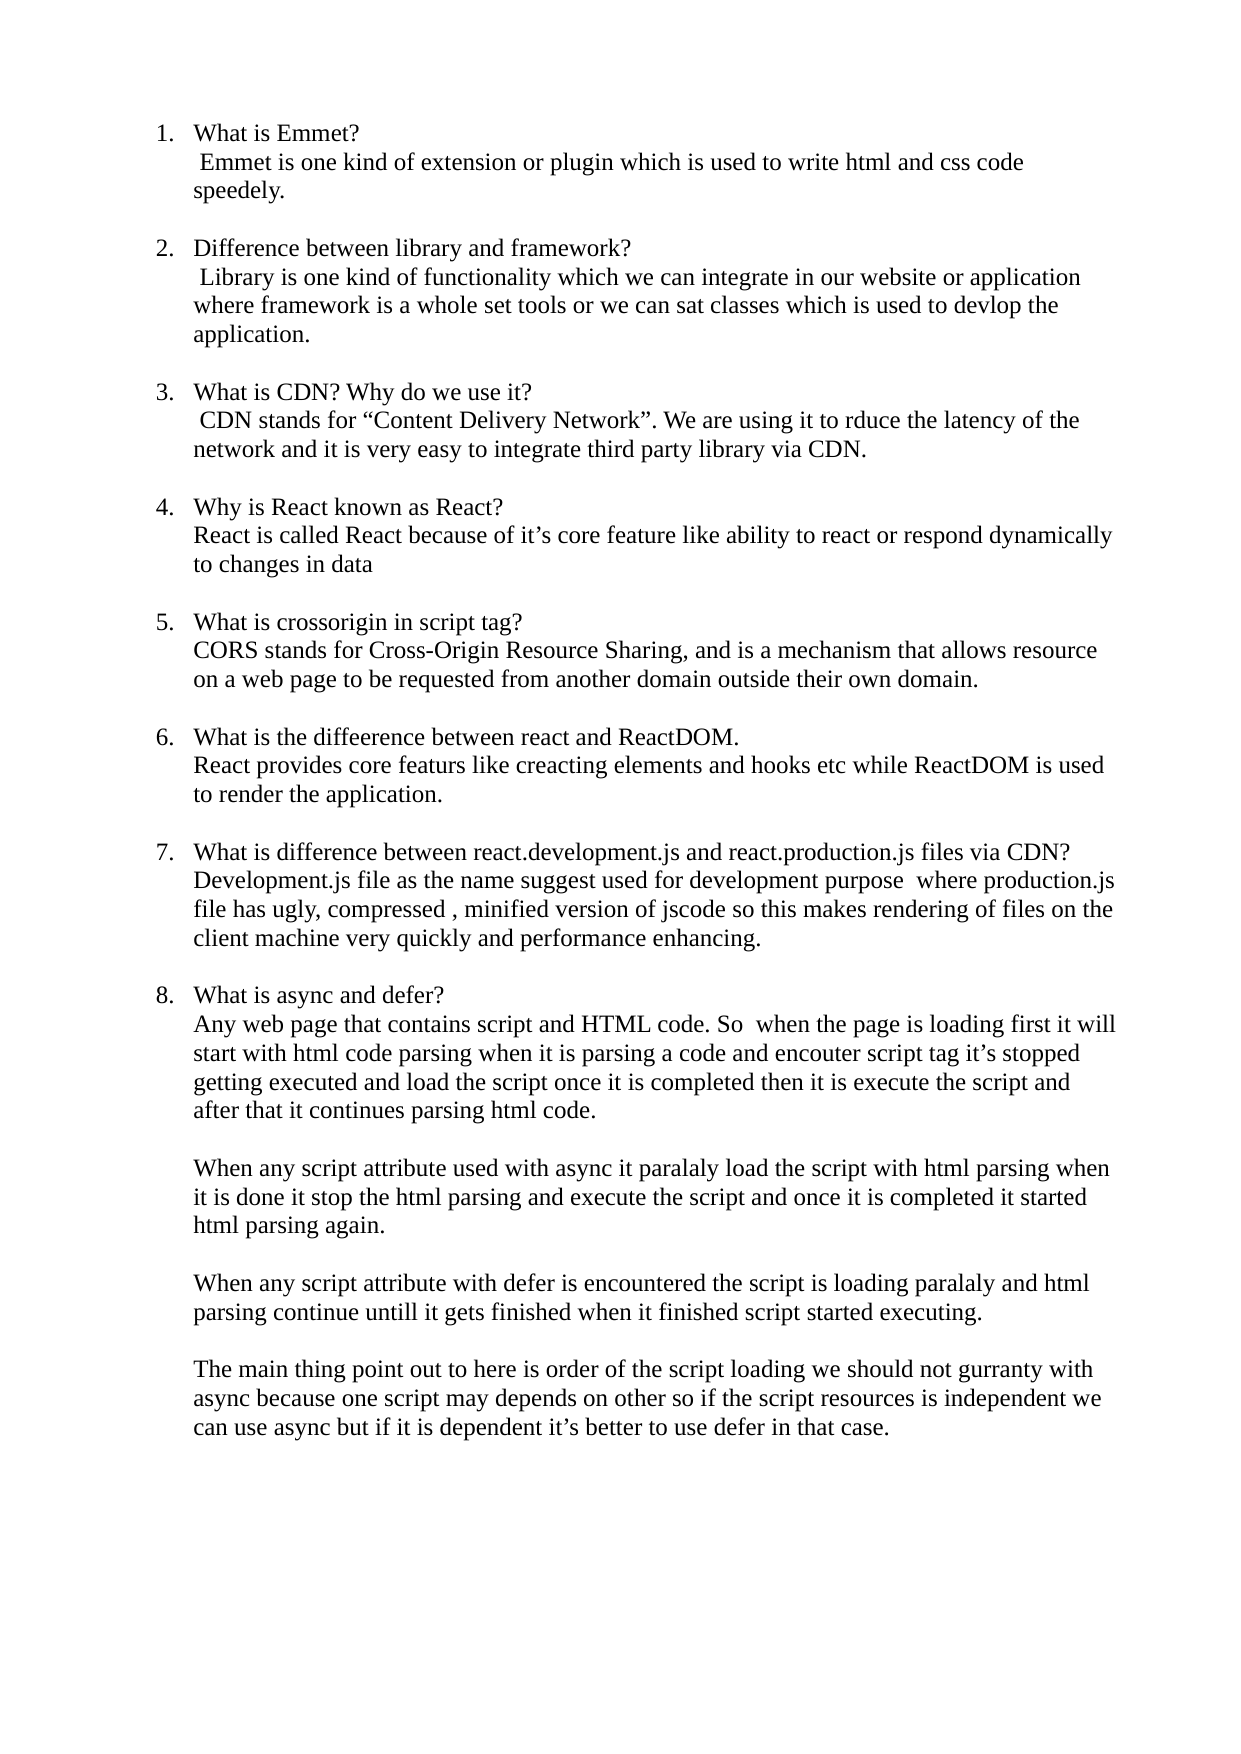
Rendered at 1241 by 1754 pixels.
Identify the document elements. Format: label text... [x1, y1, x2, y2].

list What is crossorigin in script tag? CORS stands for Cross-Origin Resource Sharing, and is a mechanism that allows resource on a web page to be requested from another domain outside their own domain. [156, 607, 1122, 722]
list What is difference between react.development.js and react.production.js files via CDN? Development.js file as the name suggest used for development purpose where production.js file has ugly, compressed , minified version of jscode so this makes rendering of files on the client machine very quickly and performance enhancing. [156, 837, 1122, 981]
list What is async and defer? Any web page that contains script and HTML code. So when the page is loading first it will start with html code parsing when it is parsing a code and encouter script tag it’s stopped getting executed and load the script once it is completed then it is execute the script and after that it continues parsing html code. When any script attribute used with async it paralaly load the script with html parsing when it is done it stop the html parsing and execute the script and once it is completed it started html parsing again. When any script attribute with defer is encountered the script is loading paralaly and html parsing continue untill it gets finished when it finished script started executing. The main thing point out to here is order of the script loading we should not gurranty with async because one script may depends on other so if the script resources is independent we can use async but if it is dependent it’s better to use defer in that case. [156, 981, 1122, 1613]
list What is Emmet? [156, 118, 1122, 147]
list Library is one kind of functionality which we can integrate in our website or application where framework is a whole set tools or we can sat classes which is used to devlop the application. [156, 262, 1122, 377]
list Emmet is one kind of extension or plugin which is used to write html and css code speedely. [156, 147, 1122, 233]
list What is CDN? Why do we use it? [156, 377, 1122, 406]
list Why is React known as React? React is called React because of it’s core feature like ability to react or respond dynamically to changes in data [156, 492, 1122, 607]
list CDN stands for “Content Delivery Network”. We are using it to rduce the latency of the network and it is very easy to integrate third party library via CDN. [156, 406, 1122, 492]
list Difference between library and framework? [156, 233, 1122, 262]
list What is the diffeerence between react and ReactDOM. React provides core featurs like creacting elements and hooks etc while ReactDOM is used to render the application. [156, 722, 1122, 837]
